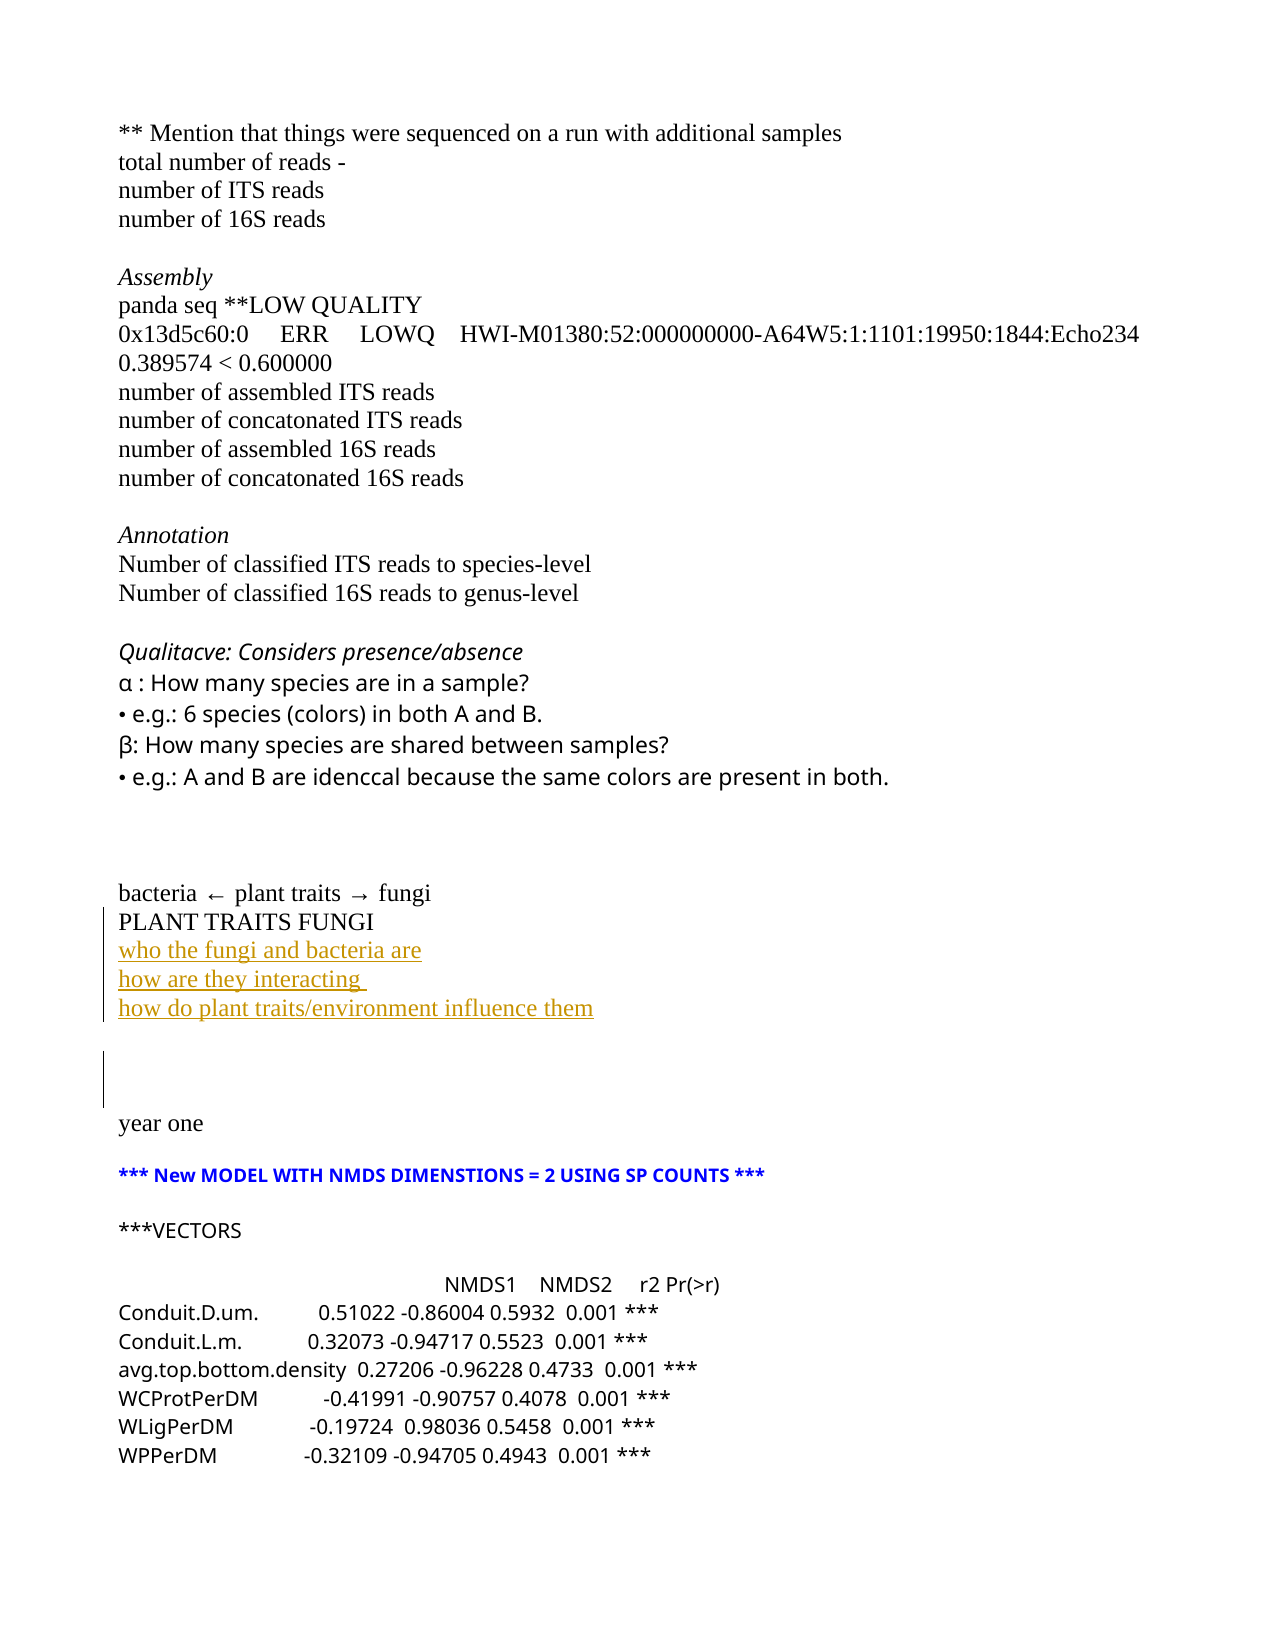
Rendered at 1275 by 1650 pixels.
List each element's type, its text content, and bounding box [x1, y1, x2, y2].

text Number of classified 16S reads to genus-level [118, 578, 1157, 607]
text β: How many species are shared between samples? [118, 729, 1157, 761]
text Number of classified ITS reads to species-level [118, 549, 1157, 578]
text how are they interacting [118, 964, 1157, 993]
text Conduit.L.m. 0.32073 -0.94717 0.5523 0.001 *** [118, 1327, 1157, 1355]
text year one [118, 1108, 1157, 1137]
text number of assembled 16S reads [118, 434, 1157, 463]
text avg.top.bottom.density 0.27206 -0.96228 0.4733 0.001 *** [118, 1355, 1157, 1384]
text ** Mention that things were sequenced on a run with additional samples [118, 118, 1157, 147]
text how do plant traits/environment influence them [118, 993, 1157, 1022]
text Conduit.D.um. 0.51022 -0.86004 0.5932 0.001 *** [118, 1298, 1157, 1327]
text number of assembled ITS reads [118, 377, 1157, 406]
text bacteria ← plant traits → fungi [118, 878, 1157, 907]
text PLANT TRAITS FUNGI [118, 907, 1157, 936]
text NMDS1 NMDS2 r2 Pr(>r) [118, 1270, 1157, 1298]
text WPPerDM -0.32109 -0.94705 0.4943 0.001 *** [118, 1441, 1157, 1469]
text *** New MODEL WITH NMDS DIMENSTIONS = 2 USING SP COUNTS *** [118, 1162, 1157, 1188]
text α : How many species are in a sample? [118, 667, 1157, 698]
text • e.g.: 6 species (colors) in both A and B. [118, 698, 1157, 729]
text Annotation [118, 521, 1157, 549]
text number of ITS reads [118, 176, 1157, 204]
text panda seq **LOW QUALITY [118, 291, 1157, 319]
text 0x13d5c60:0 ERR LOWQ HWI-M01380:52:000000000-A64W5:1:1101:19950:1844:Echo234 0.389574 < 0.600000 [118, 319, 1157, 377]
text Qualitacve: Considers presence/absence [118, 636, 1157, 667]
text Assembly [118, 262, 1157, 291]
text who the fungi and bacteria are [118, 936, 1157, 964]
text number of concatonated 16S reads [118, 463, 1157, 492]
text WCProtPerDM -0.41991 -0.90757 0.4078 0.001 *** [118, 1384, 1157, 1412]
text number of 16S reads [118, 204, 1157, 233]
text ***VECTORS [118, 1217, 1157, 1245]
text number of concatonated ITS reads [118, 406, 1157, 434]
text • e.g.: A and B are idenccal because the same colors are present in both. [118, 761, 1157, 792]
text WLigPerDM -0.19724 0.98036 0.5458 0.001 *** [118, 1412, 1157, 1441]
text total number of reads - [118, 147, 1157, 176]
